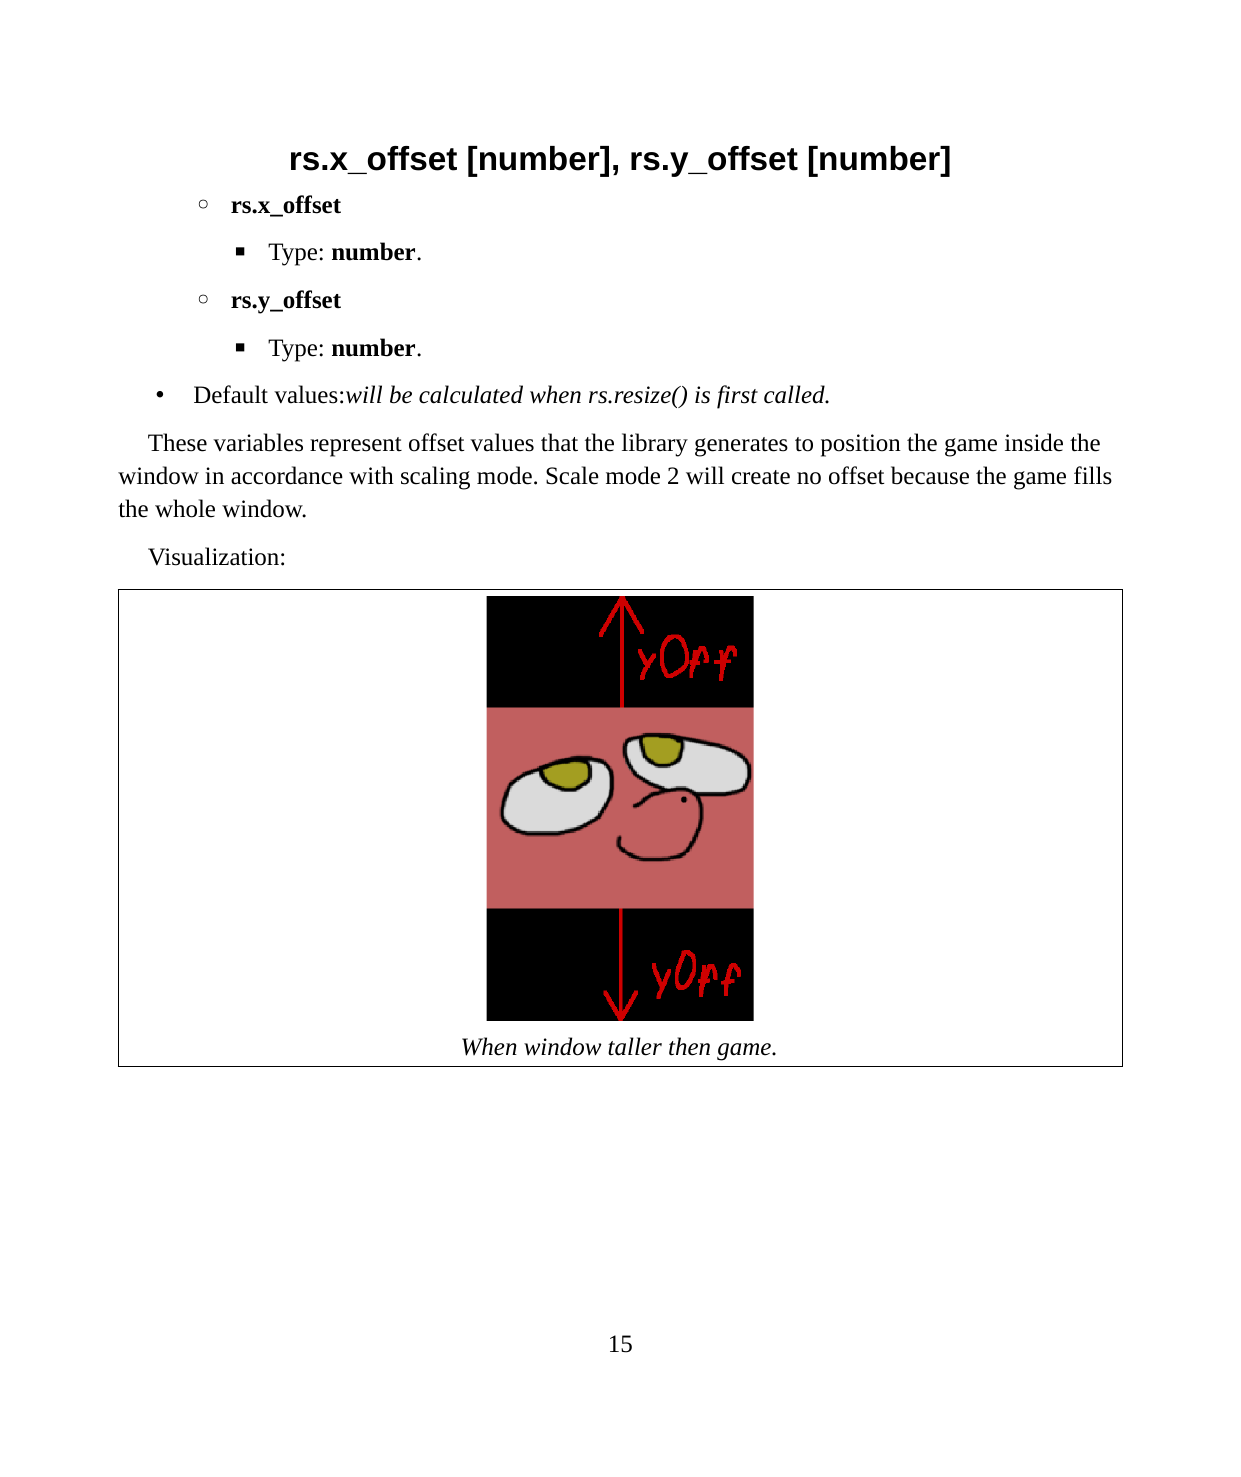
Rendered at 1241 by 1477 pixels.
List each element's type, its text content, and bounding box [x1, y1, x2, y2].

list rs.y_offset [193, 285, 1122, 314]
list Type: number. [231, 333, 1122, 361]
subtitle rs.x_offset [number], rs.y_offset [number] [118, 139, 1122, 177]
text These variables represent offset values that the library generates to position the game inside the window in accordance with scaling mode. Scale mode 2 will create no offset because the game fills the whole window. [118, 428, 1122, 523]
table_header [119, 590, 1122, 1026]
picture [486, 596, 754, 1021]
list Type: number. [231, 237, 1122, 266]
list rs.x_offset [193, 190, 1122, 219]
table_cell When window taller then game. [119, 1026, 1122, 1066]
list Default values:will be calculated when rs.resize() is first called. [156, 380, 1122, 409]
text Visualization: [118, 542, 1122, 570]
